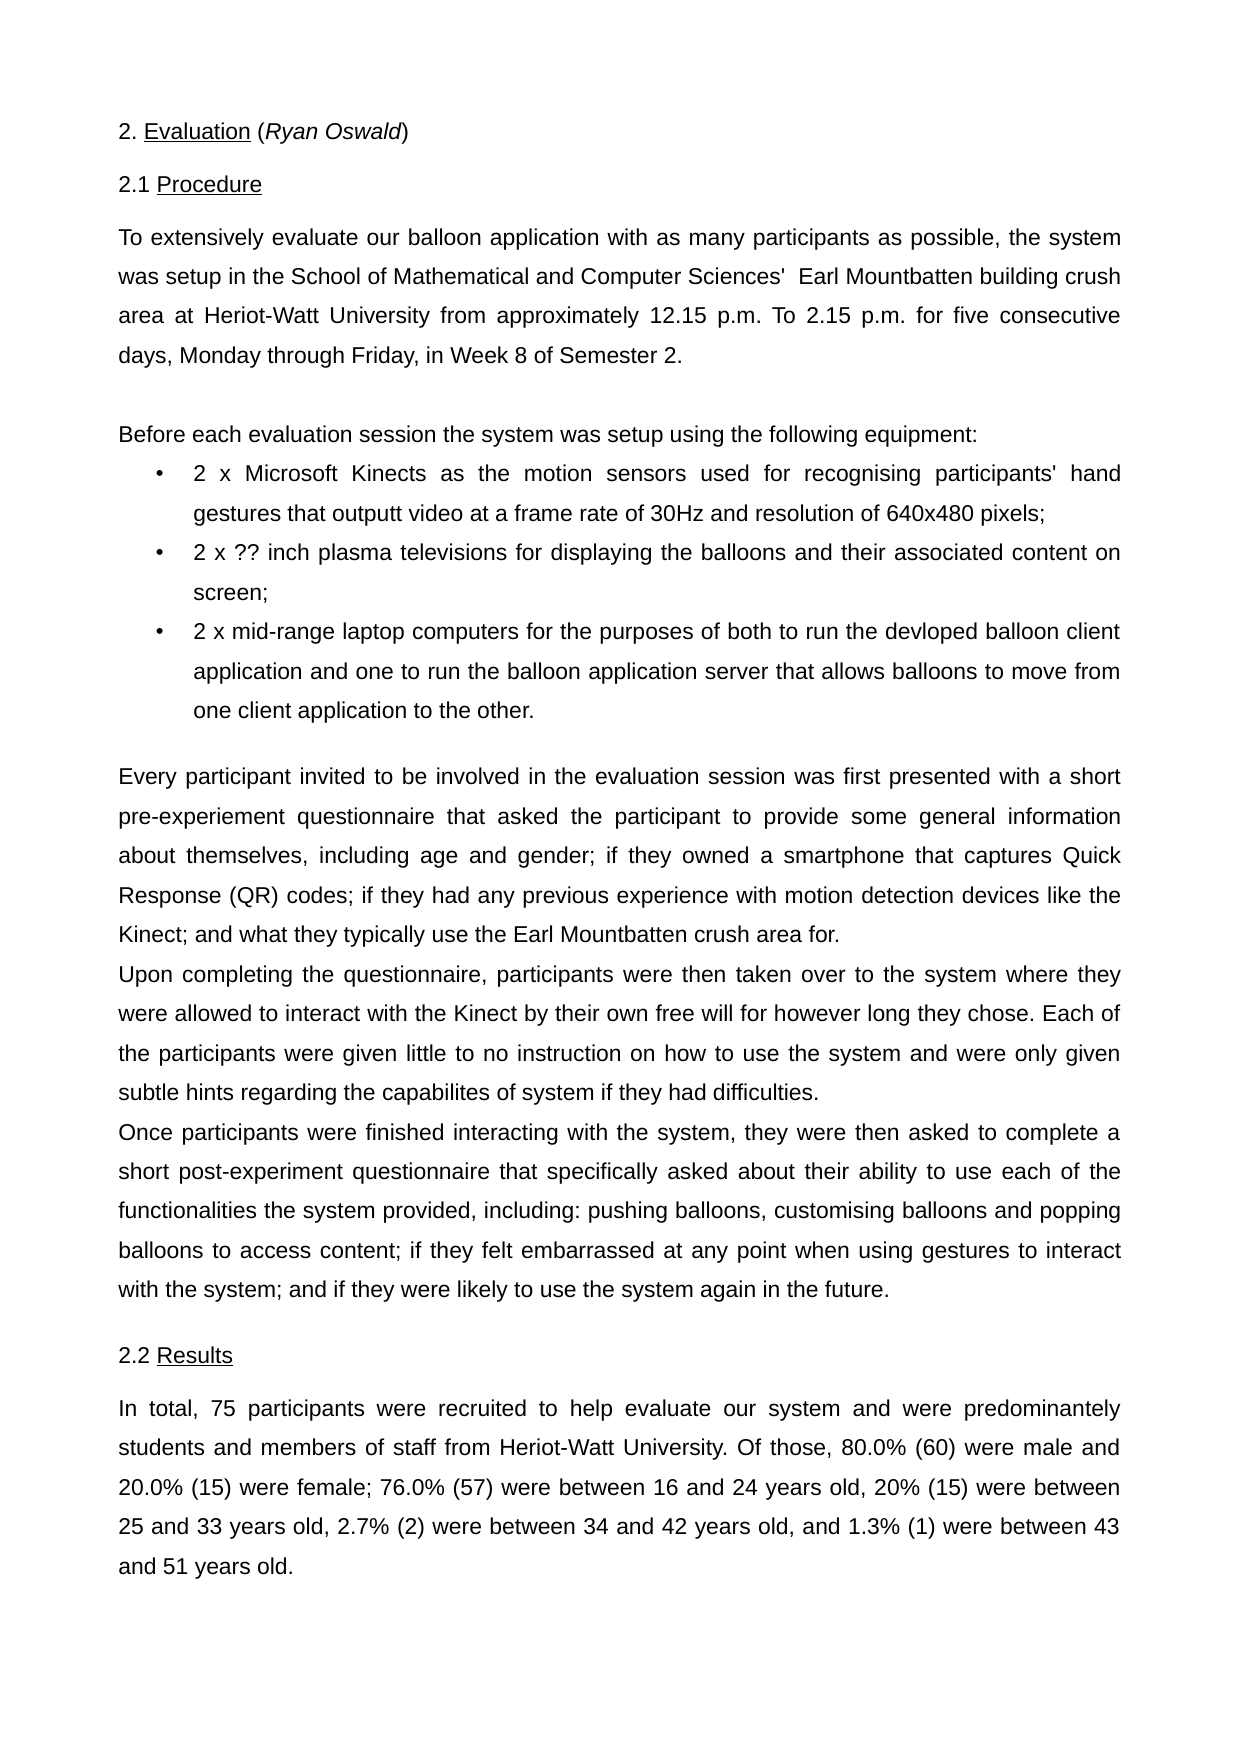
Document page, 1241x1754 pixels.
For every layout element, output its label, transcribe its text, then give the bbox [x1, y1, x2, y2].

list 2 x mid-range laptop computers for the purposes of both to run the devloped balloon client application and one to run the balloon application server that allows balloons to move from one client application to the other. [156, 618, 1122, 724]
list 2 x ?? inch plasma televisions for displaying the balloons and their associated content on screen; [156, 539, 1122, 605]
text 2. Evaluation (Ryan Oswald) [118, 118, 1122, 144]
text Once participants were finished interacting with the system, they were then asked to complete a short post-experiment questionnaire that specifically asked about their ability to use each of the functionalities the system provided, including: pushing balloons, customising balloons and popping balloons to access content; if they felt embarrassed at any point when using gestures to interact with the system; and if they were likely to use the system again in the future. [118, 1118, 1122, 1303]
text Before each evaluation session the system was setup using the following equipment: [118, 421, 1122, 447]
text Upon completing the questionnaire, participants were then taken over to the system where they were allowed to interact with the Kinect by their own free will for however long they chose. Each of the participants were given little to no instruction on how to use the system and were only given subtle hints regarding the capabilites of system if they had difficulties. [118, 961, 1122, 1105]
text Every participant invited to be involved in the evaluation session was first presented with a short pre-experiement questionnaire that asked the participant to provide some general information about themselves, including age and gender; if they owned a smartphone that captures Quick Response (QR) codes; if they had any previous experience with motion detection devices like the Kinect; and what they typically use the Earl Mountbatten crush area for. [118, 763, 1122, 947]
list 2 x Microsoft Kinects as the motion sensors used for recognising participants' hand gestures that outputt video at a frame rate of 30Hz and resolution of 640x480 pixels; [156, 460, 1122, 526]
text To extensively evaluate our balloon application with as many participants as possible, the system was setup in the School of Mathematical and Computer Sciences' Earl Mountbatten building crush area at Heriot-Watt University from approximately 12.15 p.m. To 2.15 p.m. for five consecutive days, Monday through Friday, in Week 8 of Semester 2. [118, 223, 1122, 368]
text 2.1 Procedure [118, 171, 1122, 197]
text In total, 75 participants were recruited to help evaluate our system and were predominantely students and members of staff from Heriot-Watt University. Of those, 80.0% (60) were male and 20.0% (15) were female; 76.0% (57) were between 16 and 24 years old, 20% (15) were between 25 and 33 years old, 2.7% (2) were between 34 and 42 years old, and 1.3% (1) were between 43 and 51 years old. [118, 1395, 1122, 1579]
text 2.2 Results [118, 1342, 1122, 1368]
